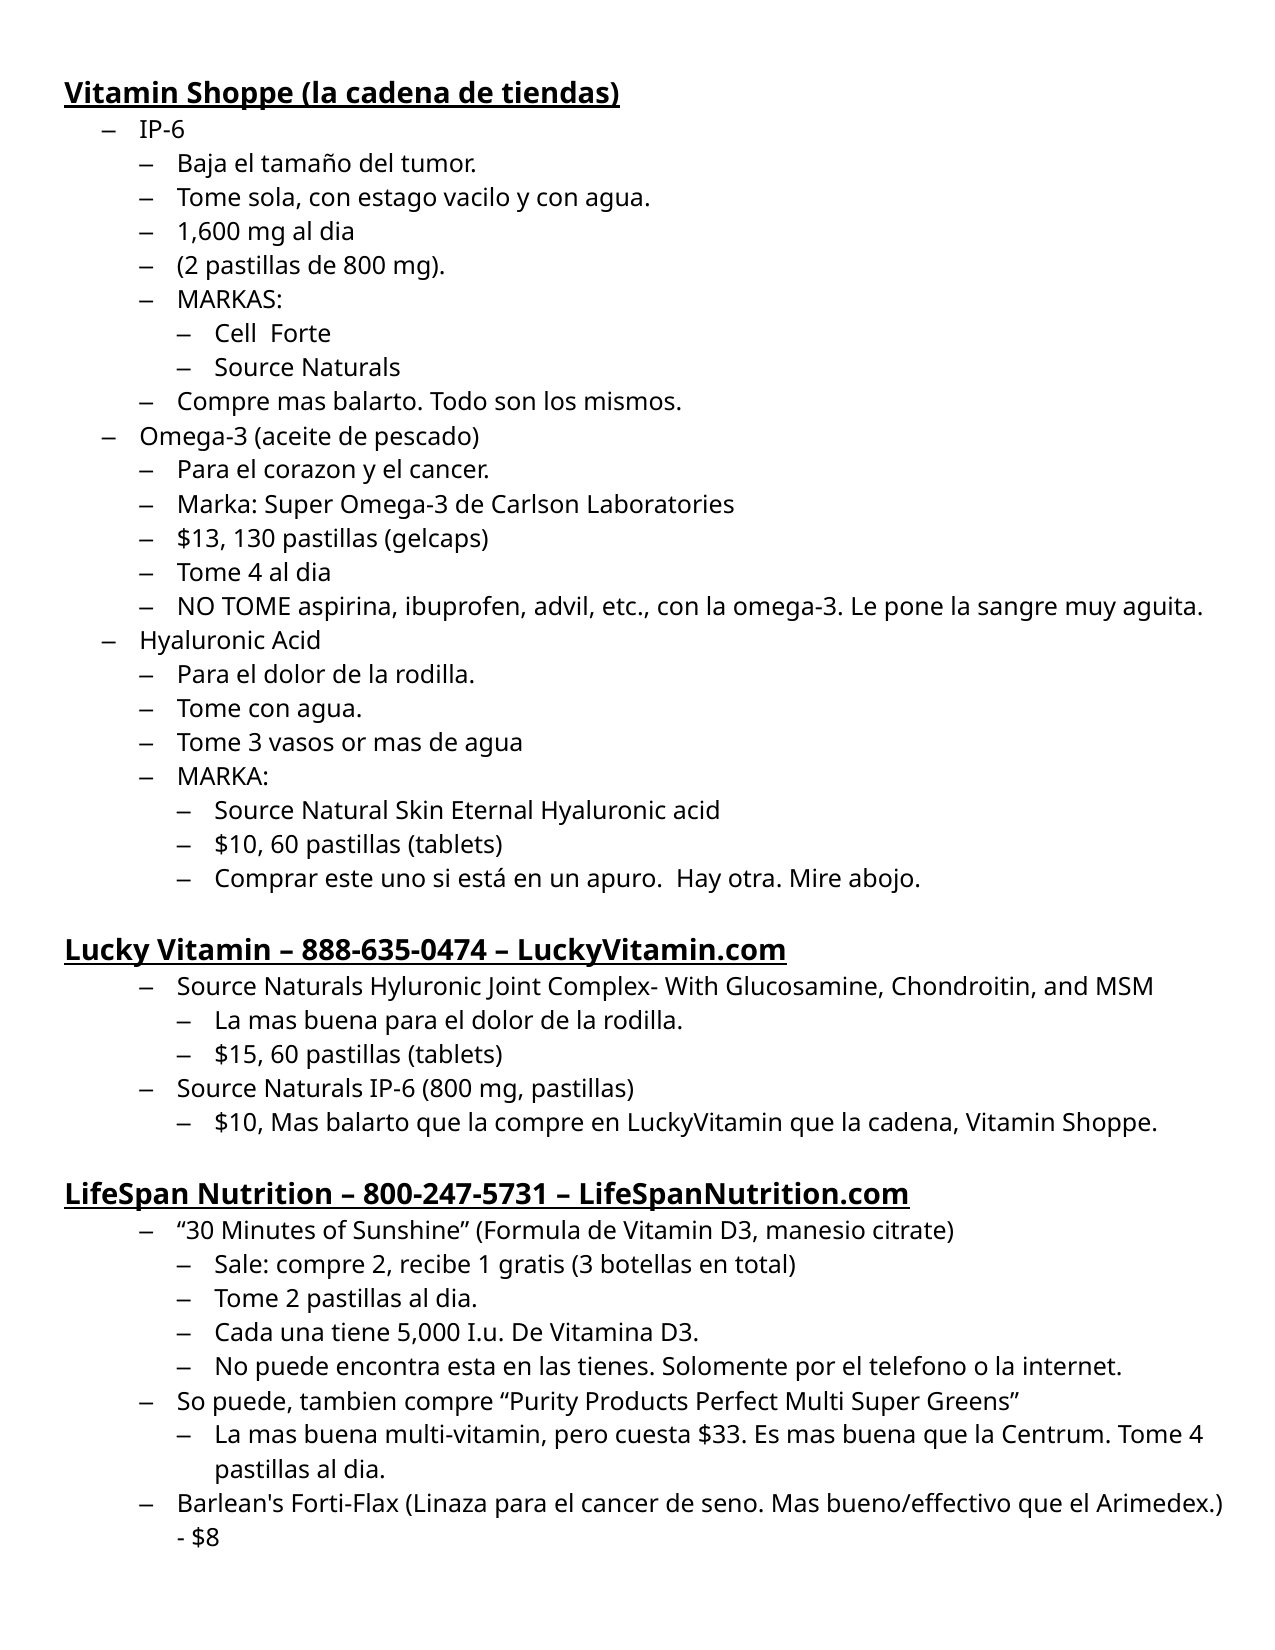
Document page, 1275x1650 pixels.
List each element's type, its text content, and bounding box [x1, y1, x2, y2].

list Para el dolor de la rodilla. [139, 657, 1225, 691]
list Cell Forte [177, 316, 1225, 350]
list So puede, tambien compre “Purity Products Perfect Multi Super Greens” [139, 1383, 1225, 1417]
list MARKA: [139, 759, 1225, 793]
list Tome con agua. [139, 691, 1225, 725]
list Baja el tamaño del tumor. [139, 146, 1225, 180]
list La mas buena multi-vitamin, pero cuesta $33. Es mas buena que la Centrum. Tome 4 pastillas al dia. [177, 1417, 1225, 1485]
list Compre mas balarto. Todo son los mismos. [139, 384, 1225, 418]
list $13, 130 pastillas (gelcaps) [139, 520, 1225, 554]
list $10, Mas balarto que la compre en LuckyVitamin que la cadena, Vitamin Shoppe. [177, 1105, 1225, 1139]
list IP-6 [102, 112, 1225, 146]
list Tome 4 al dia [139, 554, 1225, 588]
list Comprar este uno si está en un apuro. Hay otra. Mire abojo. [177, 861, 1225, 895]
list Tome sola, con estago vacilo y con agua. [139, 180, 1225, 214]
list $15, 60 pastillas (tablets) [177, 1037, 1225, 1071]
list Hyaluronic Acid [102, 622, 1225, 657]
list La mas buena para el dolor de la rodilla. [177, 1003, 1225, 1037]
list Marka: Super Omega-3 de Carlson Laboratories [139, 486, 1225, 520]
list Source Naturals [177, 350, 1225, 384]
list Source Natural Skin Eternal Hyaluronic acid [177, 793, 1225, 827]
text LifeSpan Nutrition – 800-247-5731 – LifeSpanNutrition.com [64, 1173, 1225, 1213]
list Source Naturals Hyluronic Joint Complex- With Glucosamine, Chondroitin, and MSM [139, 969, 1225, 1003]
text Vitamin Shoppe (la cadena de tiendas) [64, 72, 1225, 112]
text Lucky Vitamin – 888-635-0474 – LuckyVitamin.com [64, 929, 1225, 969]
list MARKAS: [139, 282, 1225, 316]
list 1,600 mg al dia [139, 214, 1225, 248]
list Sale: compre 2, recibe 1 gratis (3 botellas en total) [177, 1247, 1225, 1281]
list (2 pastillas de 800 mg). [139, 248, 1225, 282]
list Cada una tiene 5,000 I.u. De Vitamina D3. [177, 1315, 1225, 1349]
list “30 Minutes of Sunshine” (Formula de Vitamin D3, manesio citrate) [139, 1213, 1225, 1247]
list Barlean's Forti-Flax (Linaza para el cancer de seno. Mas bueno/effectivo que el Arimedex.) - $8 [139, 1485, 1225, 1553]
list Tome 2 pastillas al dia. [177, 1281, 1225, 1315]
list No puede encontra esta en las tienes. Solomente por el telefono o la internet. [177, 1349, 1225, 1383]
list NO TOME aspirina, ibuprofen, advil, etc., con la omega-3. Le pone la sangre muy aguita. [139, 588, 1225, 622]
list Omega-3 (aceite de pescado) [102, 418, 1225, 452]
list Source Naturals IP-6 (800 mg, pastillas) [139, 1071, 1225, 1105]
list Tome 3 vasos or mas de agua [139, 725, 1225, 759]
list $10, 60 pastillas (tablets) [177, 827, 1225, 861]
list Para el corazon y el cancer. [139, 452, 1225, 486]
